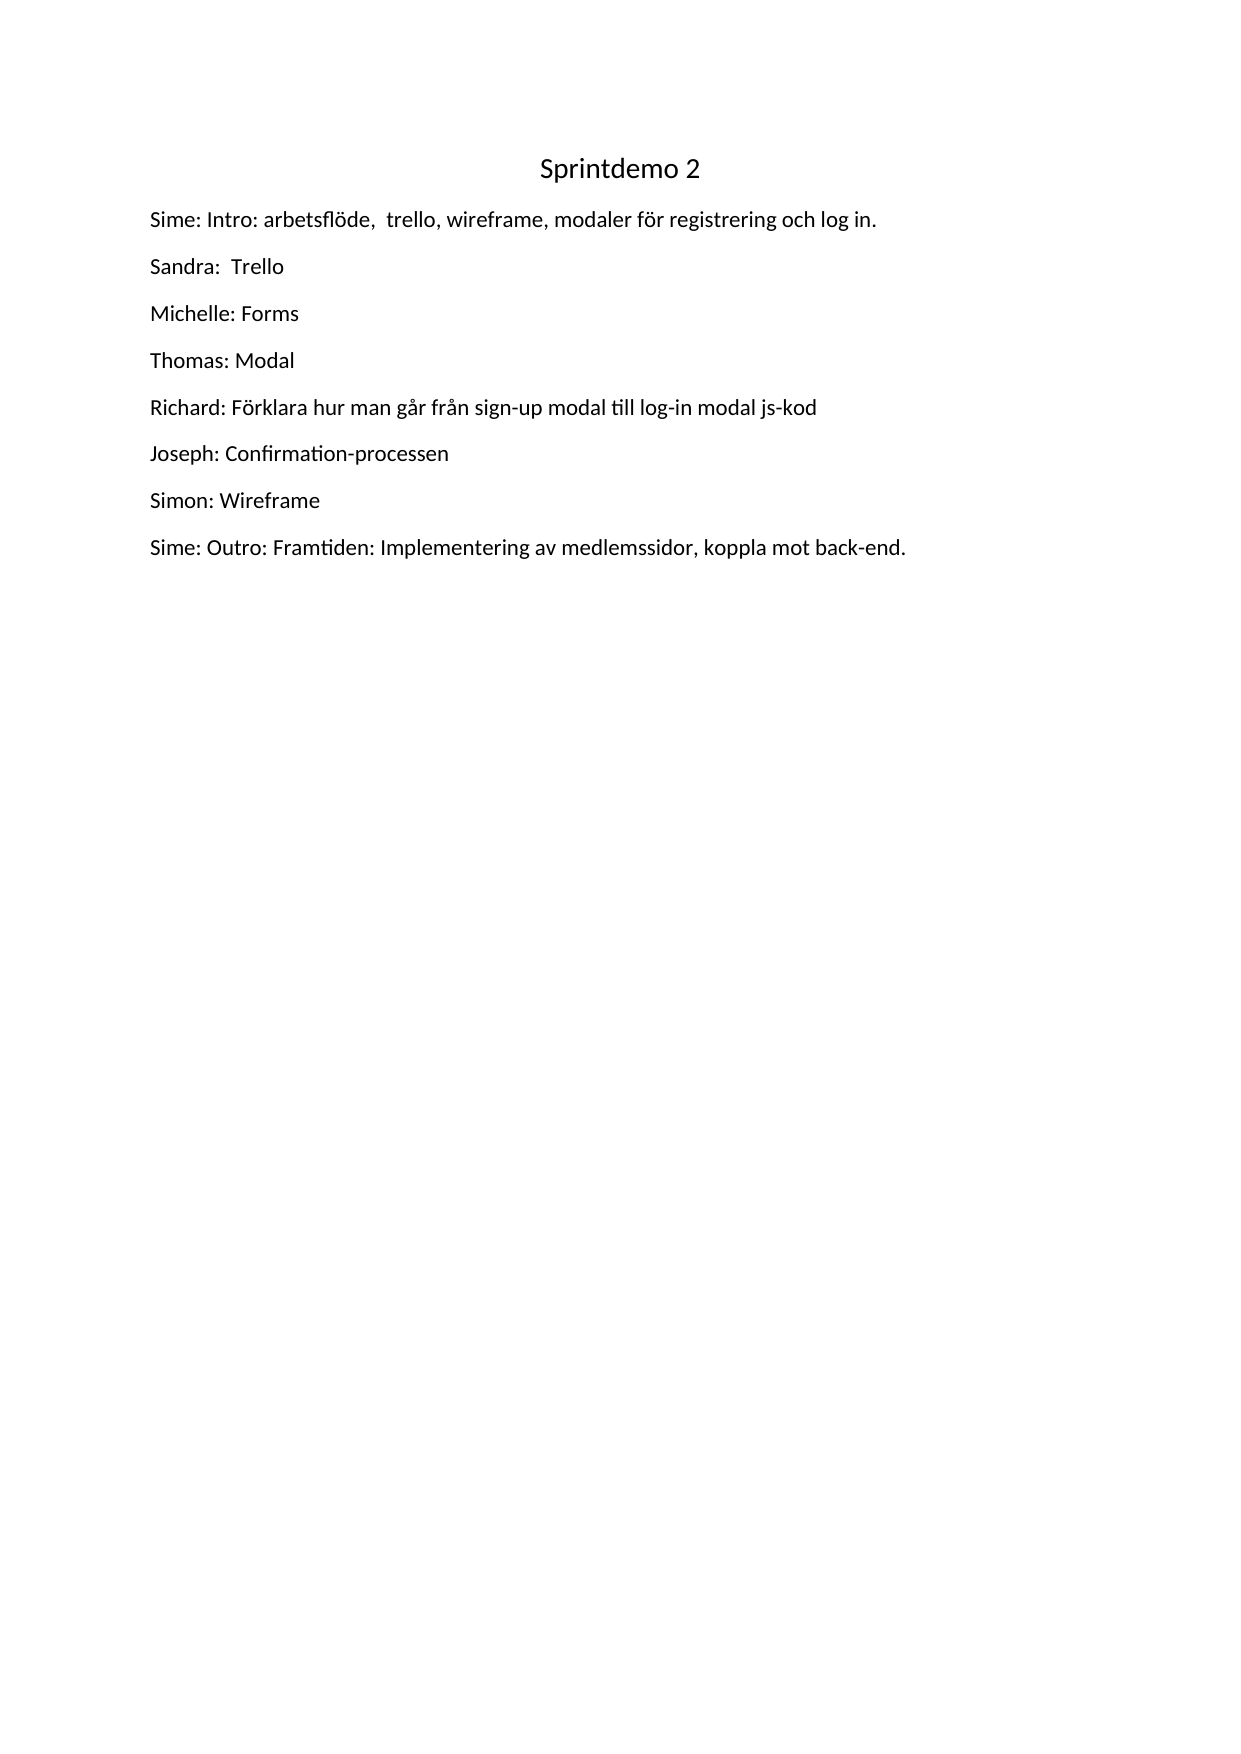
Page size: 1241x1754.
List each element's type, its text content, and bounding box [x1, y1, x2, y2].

text Sandra: Trello [150, 252, 1090, 280]
text Richard: Förklara hur man går från sign-up modal till log-in modal js-kod [150, 393, 1090, 421]
text Thomas: Modal [150, 346, 1090, 374]
text Joseph: Confirmation-processen [150, 439, 1090, 467]
text Sime: Intro: arbetsflöde, trello, wireframe, modaler för registrering och log in. [150, 205, 1090, 233]
text Sime: Outro: Framtiden: Implementering av medlemssidor, koppla mot back-end. [150, 533, 1090, 561]
text Simon: Wireframe [150, 486, 1090, 514]
text Michelle: Forms [150, 299, 1090, 327]
text Sprintdemo 2 [150, 150, 1090, 186]
